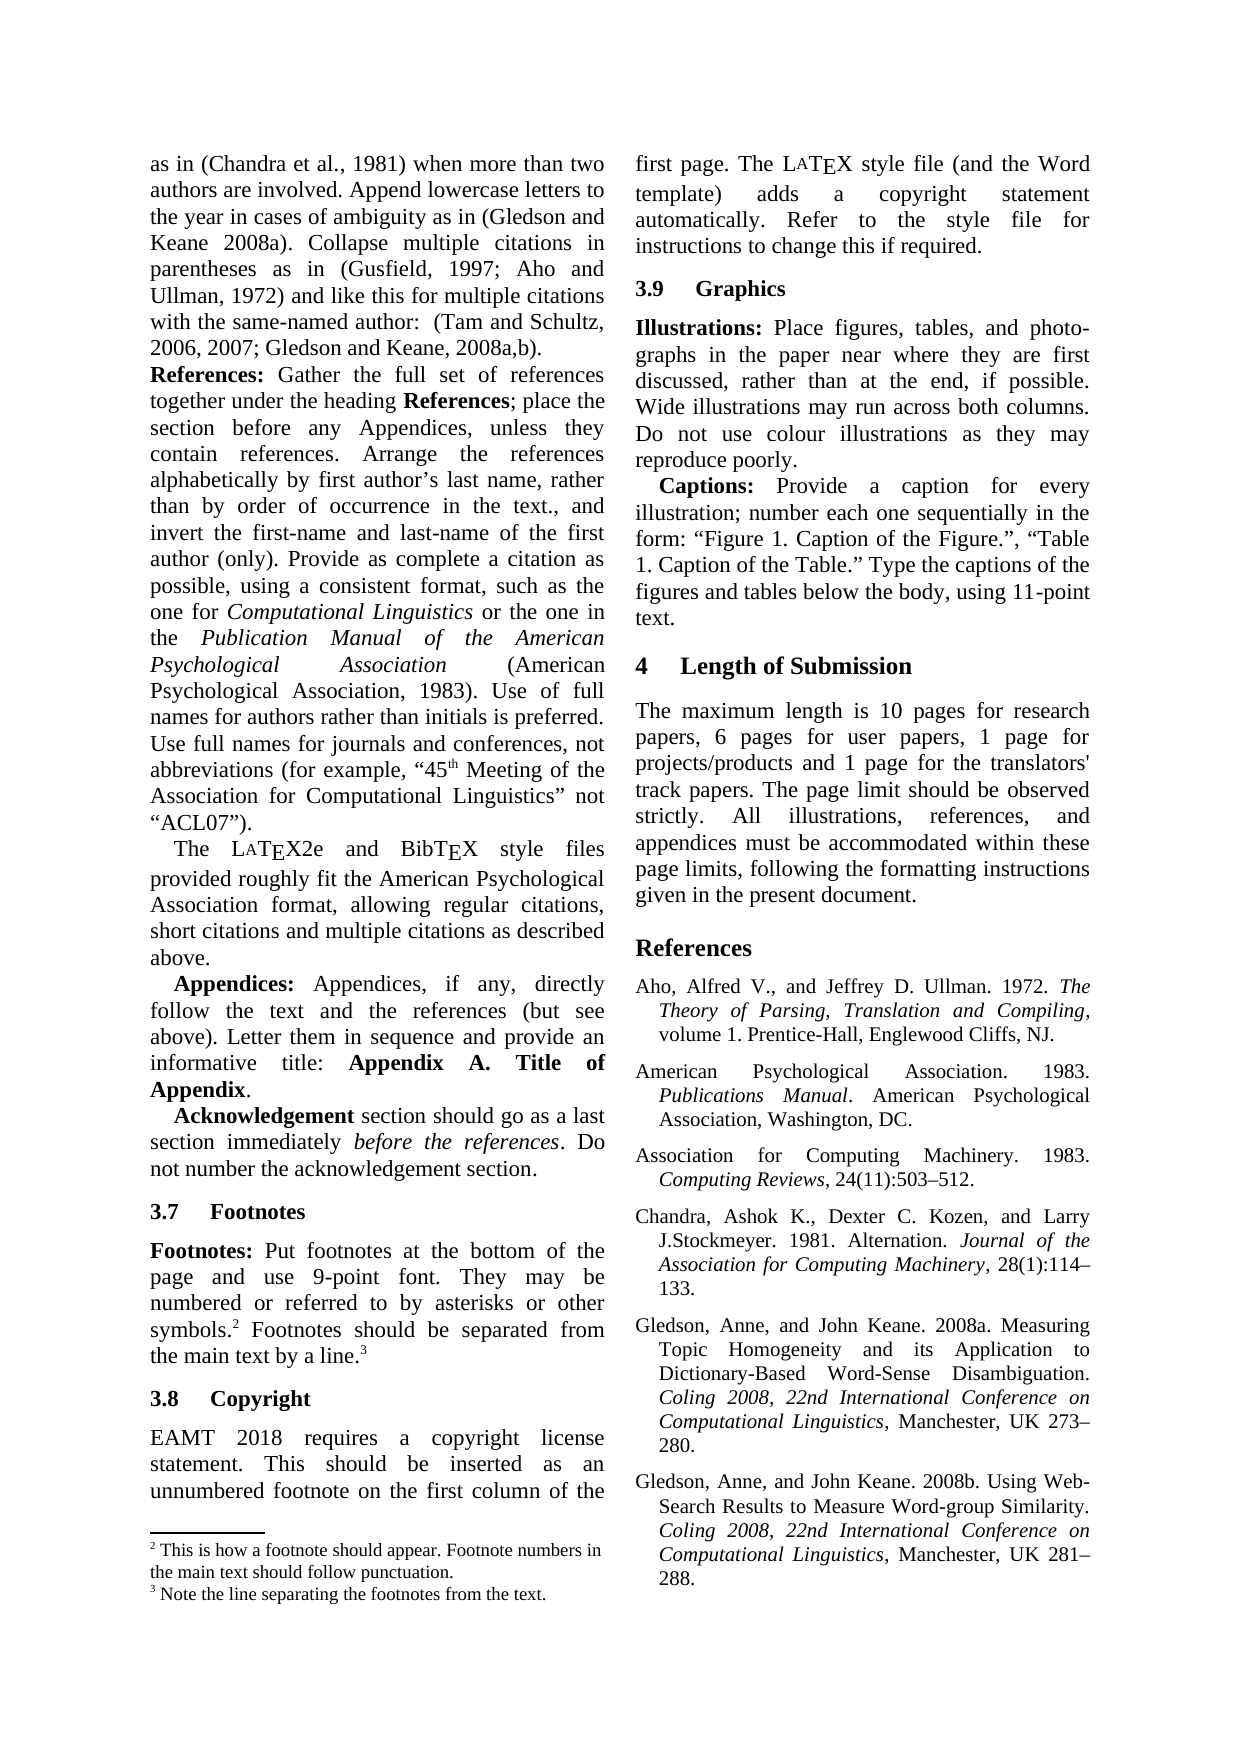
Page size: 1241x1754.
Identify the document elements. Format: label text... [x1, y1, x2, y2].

text References: Gather the full set of references together under the heading References; place the section before any Appendices, unless they contain references. Arrange the references alphabetically by first author’s last name, rather than by order of occurrence in the text., and invert the first-name and last-name of the first author (only). Provide as complete a citation as possible, using a consistent format, such as the one for Computational Linguistics or the one in the Publication Manual of the American Psychological Association (American Psychological Association, 1983). Use of full names for authors rather than initials is preferred. Use full names for journals and conferences, not abbreviations (for example, “45th Meeting of the Association for Computational Linguistics” not “ACL07”). [150, 361, 605, 835]
text Gledson, Anne, and John Keane. 2008b. Using Web-Search Results to Measure Word-group Similarity. Coling 2008, 22nd International Conference on Computational Linguistics, Manchester, UK 281–288. [635, 1469, 1090, 1590]
text The LATEX2e and BibTEX style files provided roughly fit the American Psychological Association format, allowing regular citations, short citations and multiple citations as described above. [150, 835, 605, 970]
text as in (Chandra et al., 1981) when more than two authors are involved. Append lowercase letters to the year in cases of ambiguity as in (Gledson and Keane 2008a). Collapse multiple citations in parentheses as in (Gusfield, 1997; Aho and Ullman, 1972) and like this for multiple citations with the same-named author: (Tam and Schultz, 2006, 2007; Gledson and Keane, 2008a,b). [150, 150, 605, 361]
subtitle References [635, 933, 1090, 961]
text first page. The LATEX style file (and the Word template) adds a copyright statement automatically. Refer to the style file for instructions to change this if required. [635, 150, 1090, 259]
text American Psychological Association. 1983. Publications Manual. American Psychological Association, Washington, DC. [635, 1058, 1090, 1131]
text Captions: Provide a caption for every illustration; number each one sequentially in the form: “Figure 1. Caption of the Figure.”, “Table 1. Caption of the Table.” Type the captions of the figures and tables below the body, using 11-point text. [635, 472, 1090, 631]
text The maximum length is 10 pages for research papers, 6 pages for user papers, 1 page for projects/products and 1 page for the translators' track papers. The page limit should be observed strictly. All illustrations, references, and appendices must be accommodated within these page limits, following the formatting instructions given in the present document. [635, 697, 1090, 908]
text Illustrations: Place figures, tables, and photo-graphs in the paper near where they are first discussed, rather than at the end, if possible. Wide illustrations may run across both columns. Do not use colour illustrations as they may reproduce poorly. [635, 314, 1090, 472]
text This is how a footnote should appear. Footnote numbers in the main text should follow punctuation. [150, 1539, 605, 1582]
list Length of Submission [635, 651, 1090, 680]
text Appendices: Appendices, if any, directly follow the text and the references (but see above). Letter them in sequence and provide an informative title: Appendix A. Title of Appendix. [150, 970, 605, 1102]
text Aho, Alfred V., and Jeffrey D. Ullman. 1972. The Theory of Parsing, Translation and Compiling, volume 1. Prentice-Hall, Englewood Cliffs, NJ. [635, 974, 1090, 1046]
text Gledson, Anne, and John Keane. 2008a. Measuring Topic Homogeneity and its Application to Dictionary-Based Word-Sense Disambiguation. Coling 2008, 22nd International Conference on Computational Linguistics, Manchester, UK 273–280. [635, 1313, 1090, 1457]
list Footnotes [150, 1198, 605, 1224]
list Copyright [150, 1385, 605, 1411]
text Acknowledgement section should go as a last section immediately before the references. Do not number the acknowledgement section. [150, 1102, 605, 1181]
text Note the line separating the footnotes from the text. [150, 1582, 605, 1604]
text Footnotes: Put footnotes at the bottom of the page and use 9-point font. They may be numbered or referred to by asterisks or other symbols. Footnotes should be separated from the main text by a line. [150, 1237, 605, 1368]
list Graphics [635, 275, 1090, 302]
text EAMT 2018 requires a copyright license statement. This should be inserted as an unnumbered footnote on the first column of the [150, 1424, 605, 1503]
text Chandra, Ashok K., Dexter C. Kozen, and Larry J.Stockmeyer. 1981. Alternation. Journal of the Association for Computing Machinery, 28(1):114–133. [635, 1204, 1090, 1300]
text Association for Computing Machinery. 1983. Computing Reviews, 24(11):503–512. [635, 1143, 1090, 1191]
